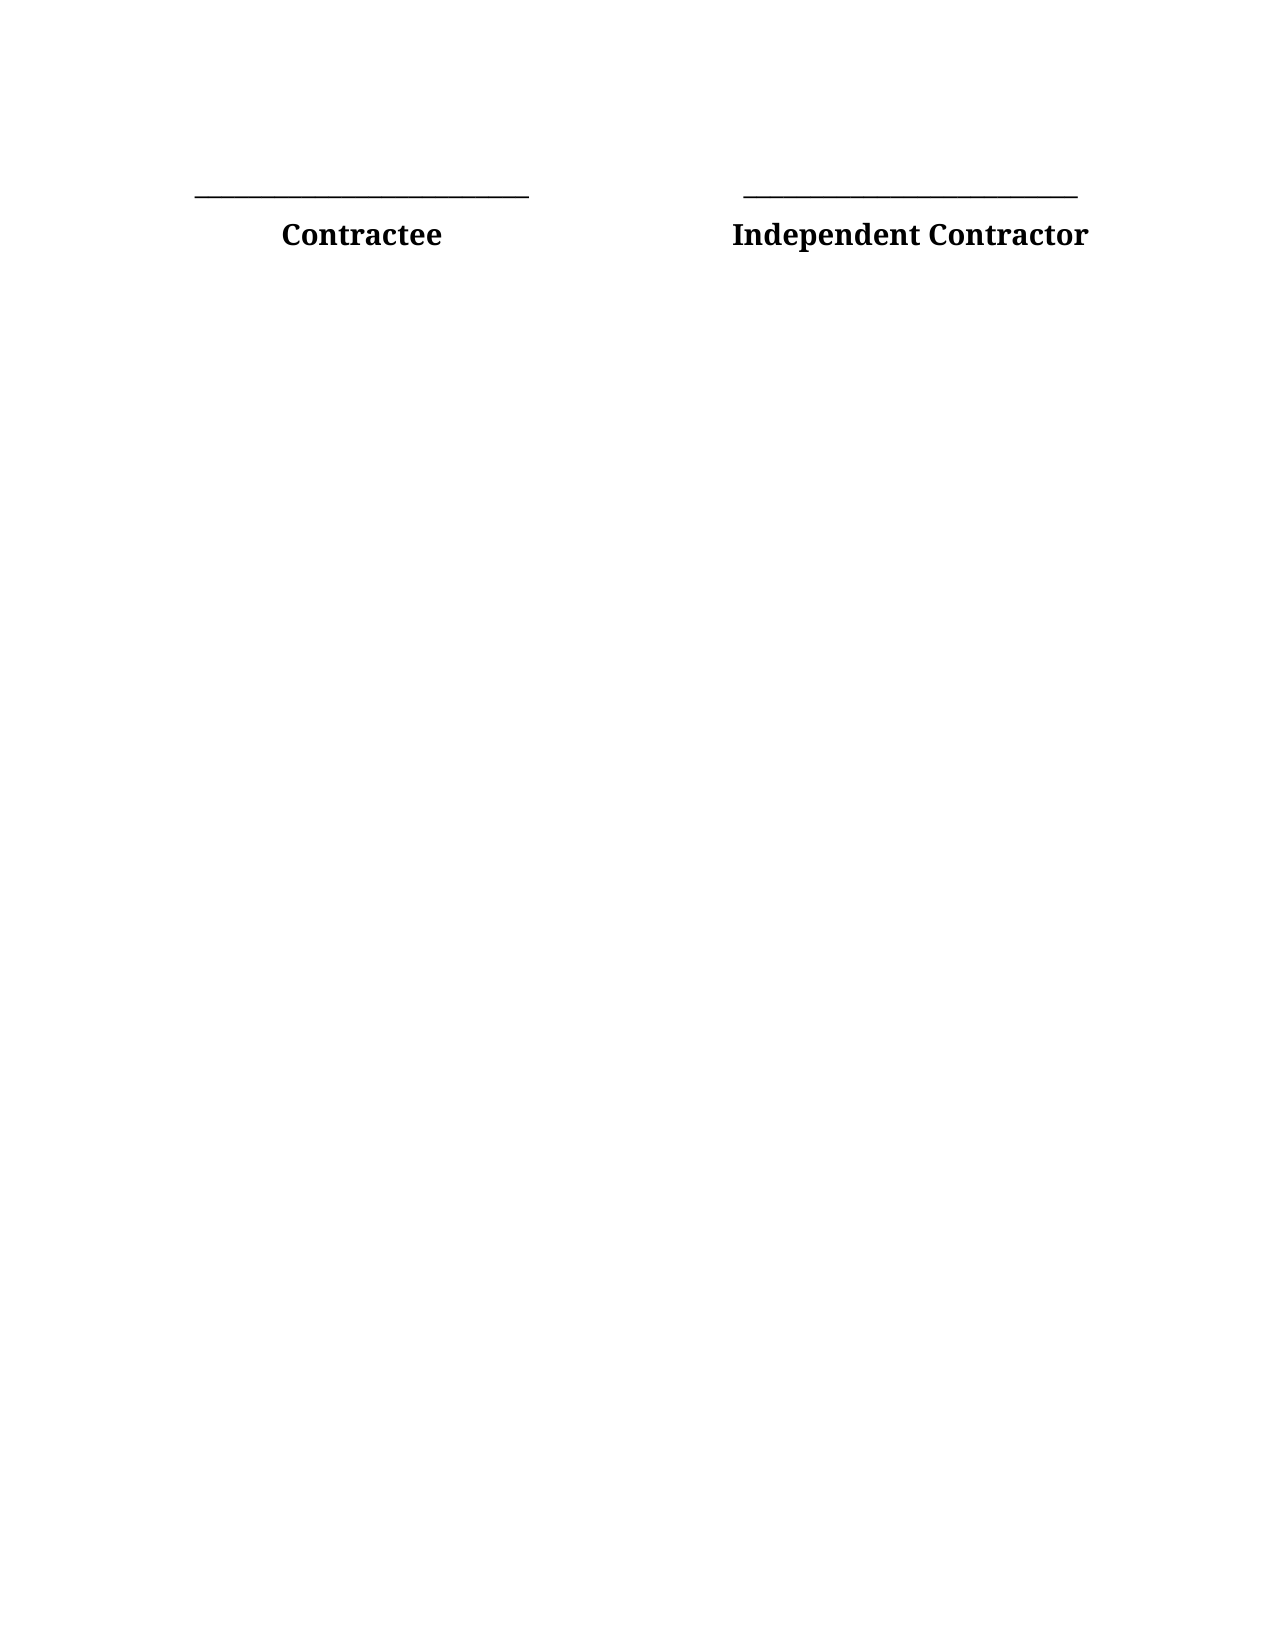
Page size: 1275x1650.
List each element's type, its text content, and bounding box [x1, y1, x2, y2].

table_cell [606, 209, 664, 260]
table_header [606, 158, 664, 209]
table_header _________________________ [118, 158, 606, 209]
table_header _________________________ [665, 158, 1157, 209]
table_cell Independent Contractor [665, 209, 1157, 260]
table_cell Contractee [118, 209, 606, 260]
